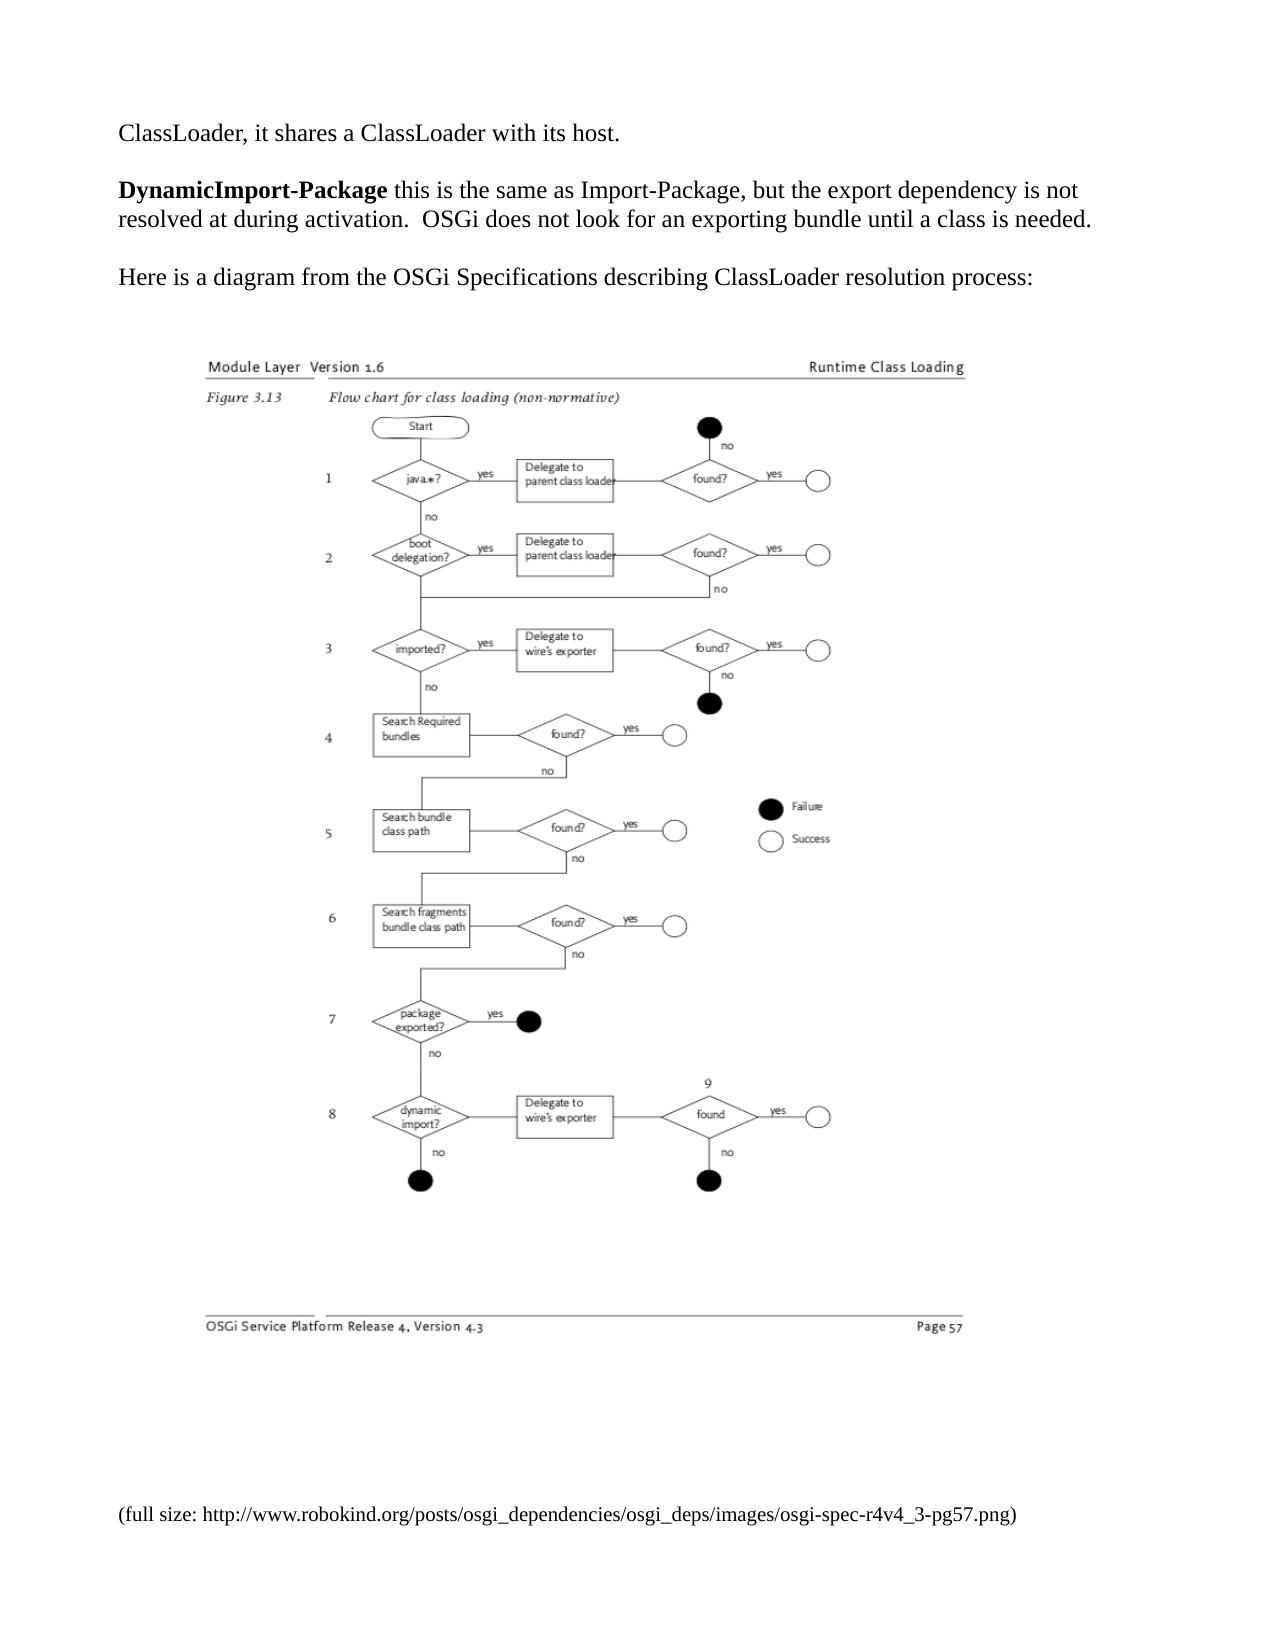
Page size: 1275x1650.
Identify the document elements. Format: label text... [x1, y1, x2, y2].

text Here is a diagram from the OSGi Specifications describing ClassLoader resolution process: [118, 262, 1157, 291]
text ClassLoader, it shares a ClassLoader with its host. [118, 118, 1157, 147]
text DynamicImport-Package this is the same as Import-Package, but the export dependency is not resolved at during activation. OSGi does not look for an exporting bundle until a class is needed. [118, 176, 1157, 233]
picture [118, 319, 1157, 1503]
text (full size: http://www.robokind.org/posts/osgi_dependencies/osgi_deps/images/osgi-spec-r4v4_3-pg57.png) [118, 1503, 1157, 1526]
